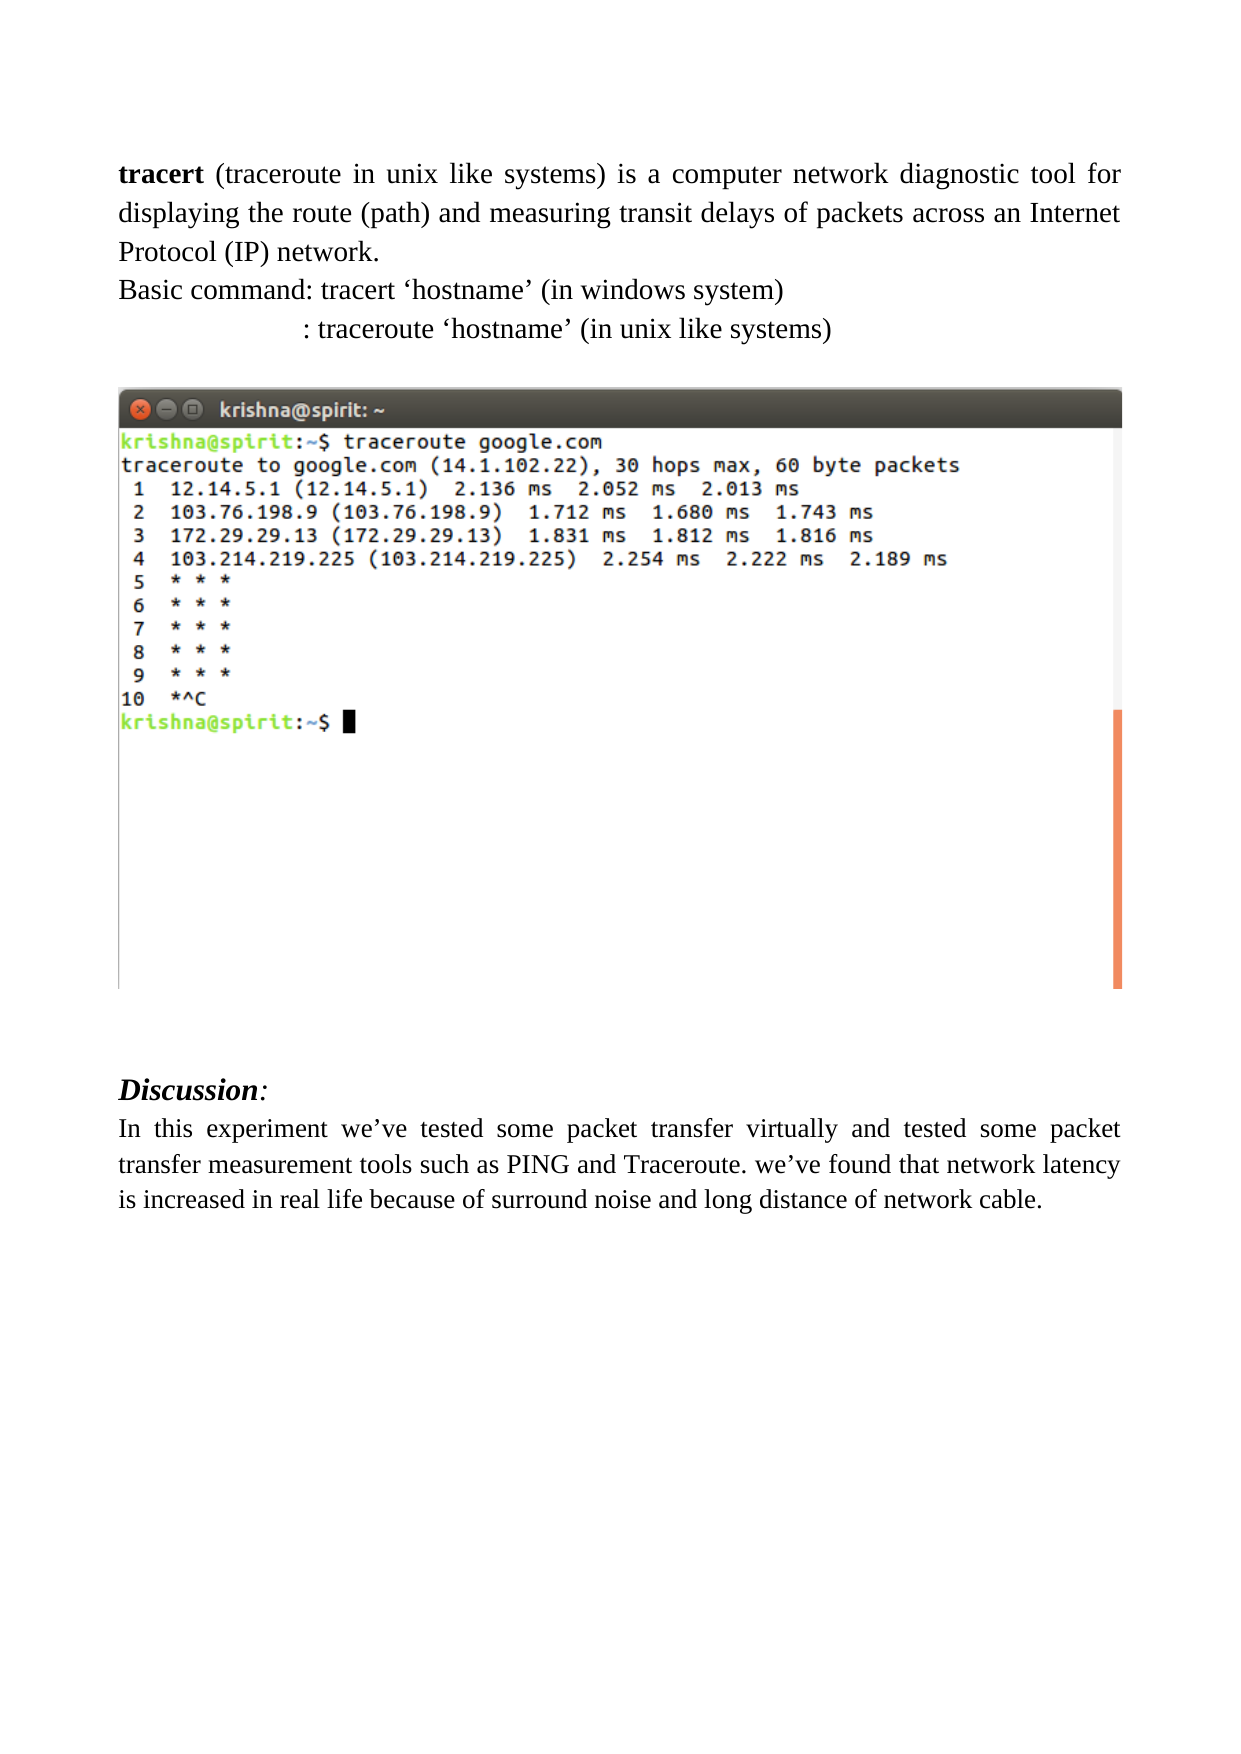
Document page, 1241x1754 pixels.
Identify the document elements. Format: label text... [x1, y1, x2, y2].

text Discussion: [118, 1071, 1122, 1107]
picture [118, 387, 1123, 989]
text Basic command: tracert ‘hostname’ (in windows system) [118, 272, 1122, 306]
text tracert (traceroute in unix like systems) is a computer network diagnostic tool for displaying the route (path) and measuring transit delays of packets across an Internet Protocol (IP) network. [118, 157, 1122, 267]
text : traceroute ‘hostname’ (in unix like systems) [118, 311, 1122, 344]
text In this experiment we’ve tested some packet transfer virtually and tested some packet transfer measurement tools such as PING and Traceroute. we’ve found that network latency is increased in real life because of surround noise and long distance of network cable. [118, 1112, 1122, 1214]
